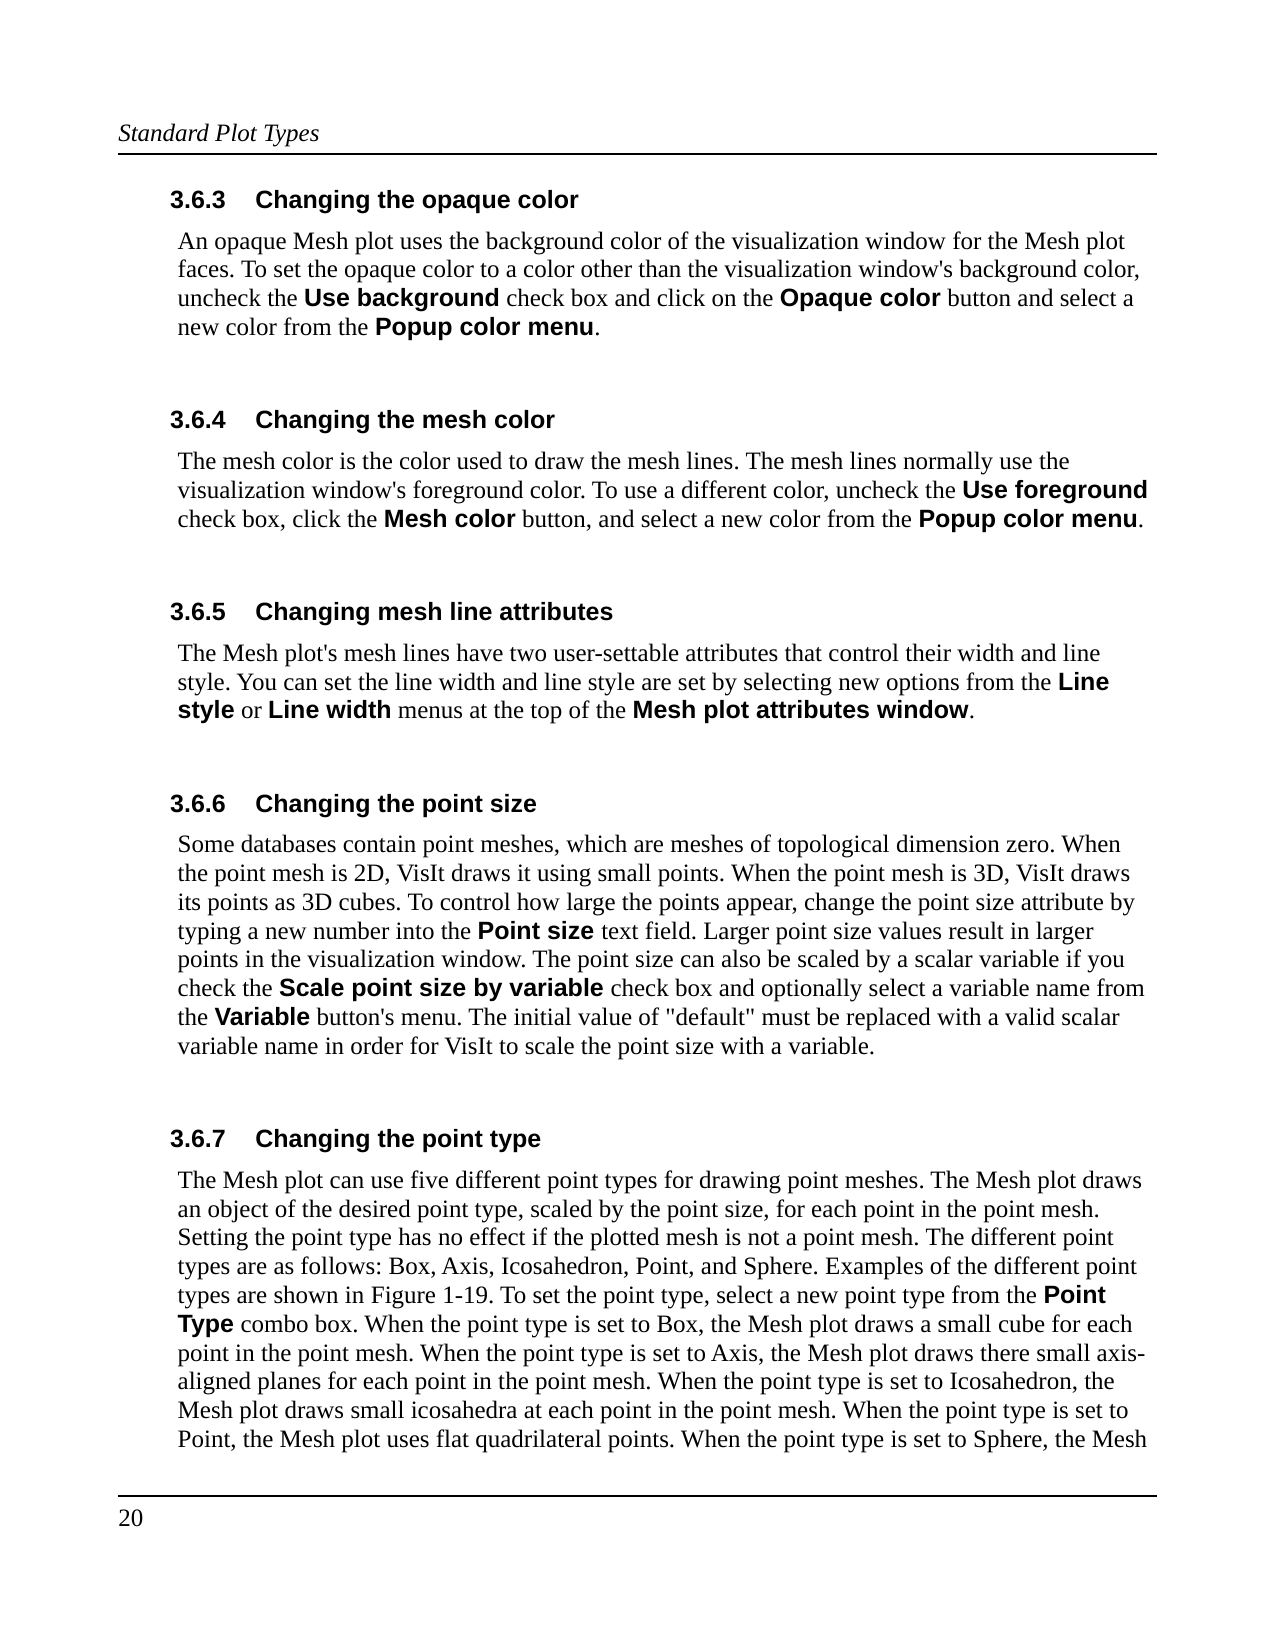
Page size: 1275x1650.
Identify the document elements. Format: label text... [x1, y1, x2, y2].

subtitle Changing mesh line attributes [163, 597, 1157, 626]
text The Mesh plot can use five different point types for drawing point meshes. The Mesh plot draws an object of the desired point type, scaled by the point size, for each point in the point mesh. Setting the point type has no effect if the plotted mesh is not a point mesh. The different point types are as follows: Box, Axis, Icosahedron, Point, and Sphere. Examples of the different point types are shown in Figure 1-19. To set the point type, select a new point type from the Point Type combo box. When the point type is set to Box, the Mesh plot draws a small cube for each point in the point mesh. When the point type is set to Axis, the Mesh plot draws there small axis-aligned planes for each point in the point mesh. When the point type is set to Icosahedron, the Mesh plot draws small icosahedra at each point in the point mesh. When the point type is set to Point, the Mesh plot uses flat quadrilateral points. When the point type is set to Sphere, the Mesh [177, 1165, 1157, 1453]
text The mesh color is the color used to draw the mesh lines. The mesh lines normally use the visualization window's foreground color. To use a different color, uncheck the Use foreground check box, click the Mesh color button, and select a new color from the Popup color menu. [177, 446, 1157, 533]
text An opaque Mesh plot uses the background color of the visualization window for the Mesh plot faces. To set the opaque color to a color other than the visualization window's background color, uncheck the Use background check box and click on the Opaque color button and select a new color from the Popup color menu. [177, 226, 1157, 341]
subtitle Changing the point type [163, 1124, 1157, 1153]
subtitle Changing the mesh color [163, 405, 1157, 434]
subtitle Changing the point size [163, 789, 1157, 817]
subtitle Changing the opaque color [163, 185, 1157, 214]
text Some databases contain point meshes, which are meshes of topological dimension zero. When the point mesh is 2D, VisIt draws it using small points. When the point mesh is 3D, VisIt draws its points as 3D cubes. To control how large the points appear, change the point size attribute by typing a new number into the Point size text field. Larger point size values result in larger points in the visualization window. The point size can also be scaled by a scalar variable if you check the Scale point size by variable check box and optionally select a variable name from the Variable button's menu. The initial value of "default" must be replaced with a valid scalar variable name in order for VisIt to scale the point size with a variable. [177, 829, 1157, 1060]
text The Mesh plot's mesh lines have two user-settable attributes that control their width and line style. You can set the line width and line style are set by selecting new options from the Line style or Line width menus at the top of the Mesh plot attributes window. [177, 638, 1157, 724]
